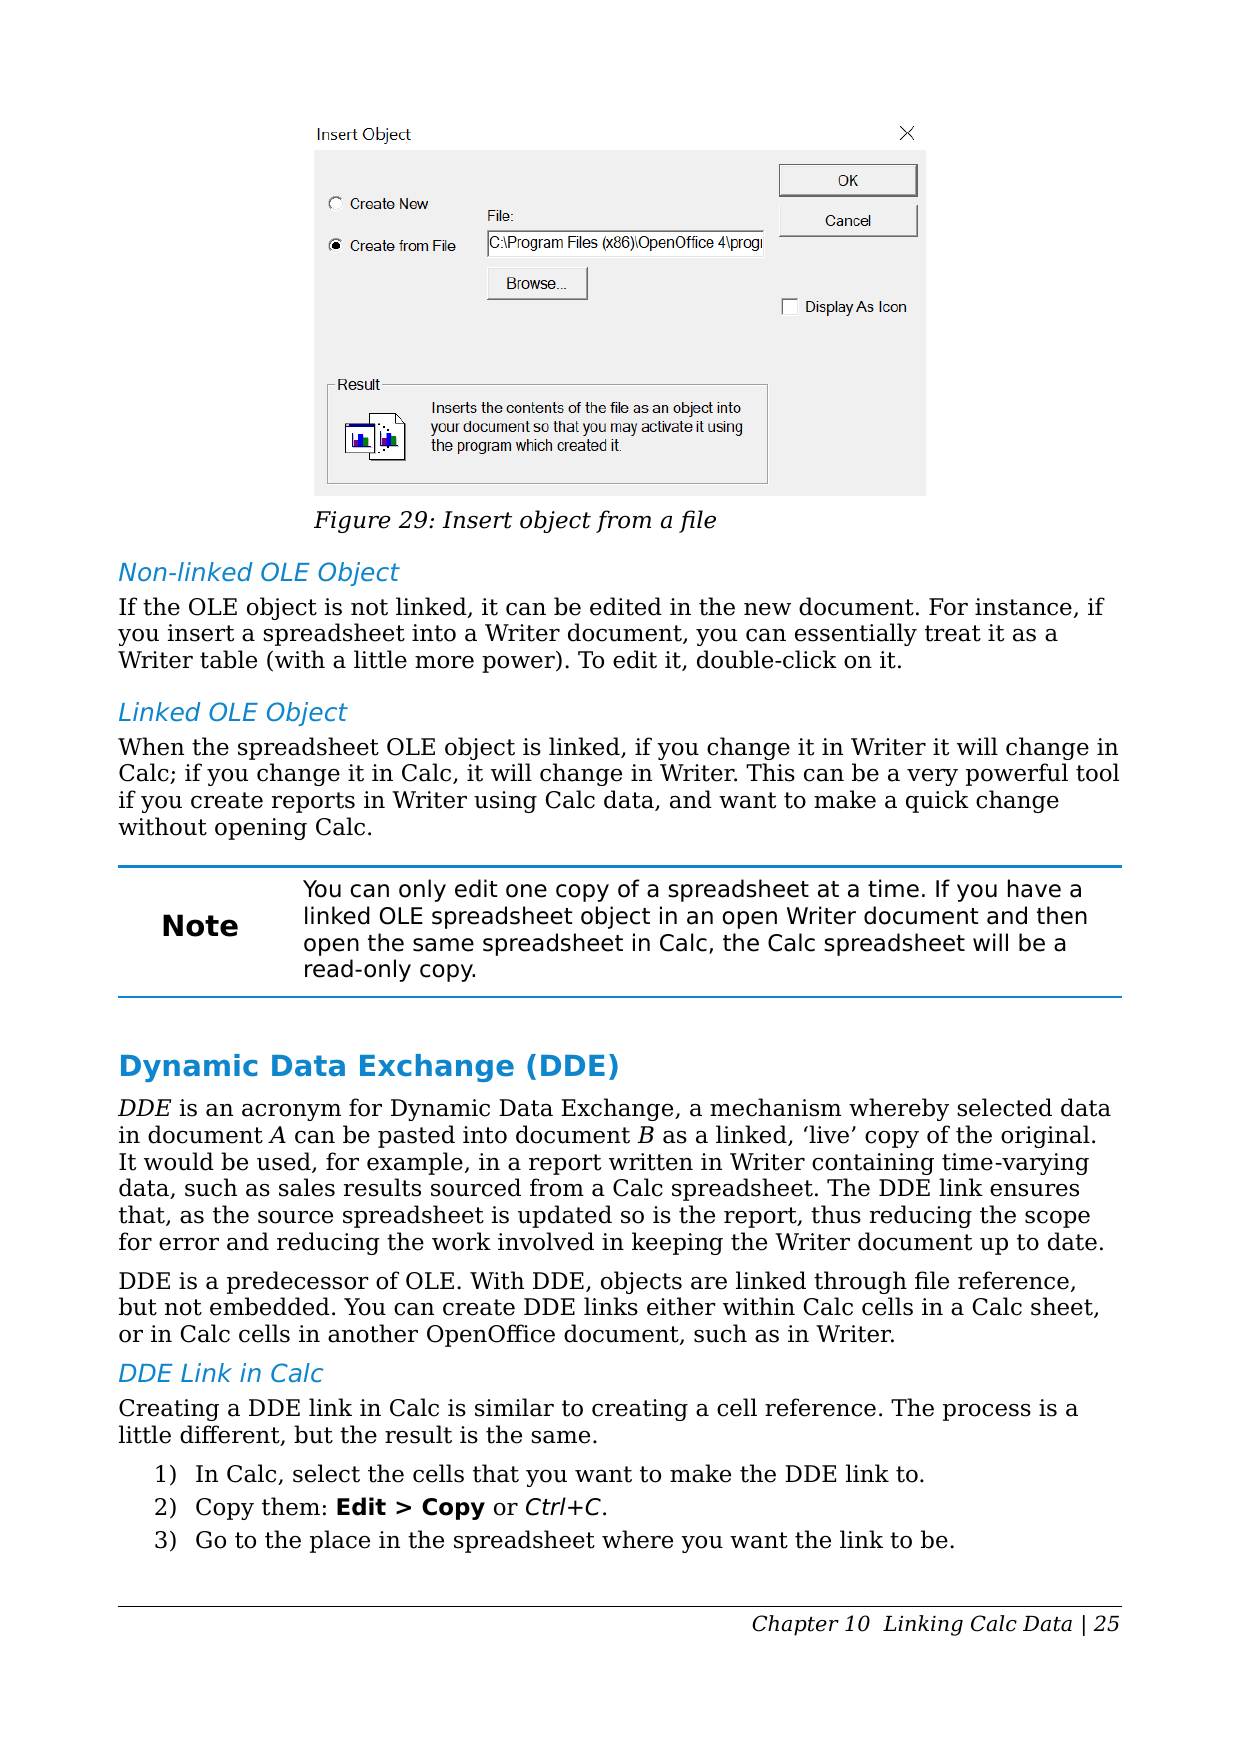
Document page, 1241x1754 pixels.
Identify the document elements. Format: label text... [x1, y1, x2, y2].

text Creating a DDE link in Calc is similar to creating a cell reference. The process is a little different, but the result is the same. [118, 1395, 1122, 1448]
subtitle Linked OLE Object [118, 698, 1122, 727]
text If the OLE object is not linked, it can be edited in the new document. For instance, if you insert a spreadsheet into a Writer document, you can essentially treat it as a Writer table (with a little more power). To edit it, double-click on it. [118, 594, 1122, 674]
text DDE is a predecessor of OLE. With DDE, objects are linked through file reference, but not embedded. You can create DDE links either within Calc cells in a Calc sheet, or in Calc cells in another OpenOffice document, such as in Writer. [118, 1268, 1122, 1348]
text Figure 29: Insert object from a file [314, 507, 926, 534]
list In Calc, select the cells that you want to make the DDE link to. [177, 1461, 1122, 1488]
list Go to the place in the spreadsheet where you want the link to be. [177, 1527, 1122, 1553]
subtitle Non-linked OLE Object [118, 558, 1122, 587]
table_header You can only edit one copy of a spreadsheet at a time. If you have a linked OLE spreadsheet object in an open Writer document and then open the same spreadsheet in Calc, the Calc spreadsheet will be a read-only copy. [281, 868, 1122, 996]
text DDE is an acronym for Dynamic Data Exchange, a mechanism whereby selected data in document A can be pasted into document B as a linked, ‘live’ copy of the original. It would be used, for example, in a report written in Writer containing time‑varying data, such as sales results sourced from a Calc spreadsheet. The DDE link ensures that, as the source spreadsheet is updated so is the report, thus reducing the scope for error and reducing the work involved in keeping the Writer document up to date. [118, 1095, 1122, 1255]
text When the spreadsheet OLE object is linked, if you change it in Writer it will change in Calc; if you change it in Calc, it will change in Writer. This can be a very powerful tool if you create reports in Writer using Calc data, and want to make a quick change without opening Calc. [118, 734, 1122, 841]
subtitle DDE Link in Calc [118, 1359, 1122, 1389]
table_header Note [118, 868, 281, 996]
list Copy them: Edit > Copy or Ctrl+C. [177, 1494, 1122, 1521]
subtitle Dynamic Data Exchange (DDE) [118, 1049, 1122, 1083]
picture [314, 118, 927, 496]
